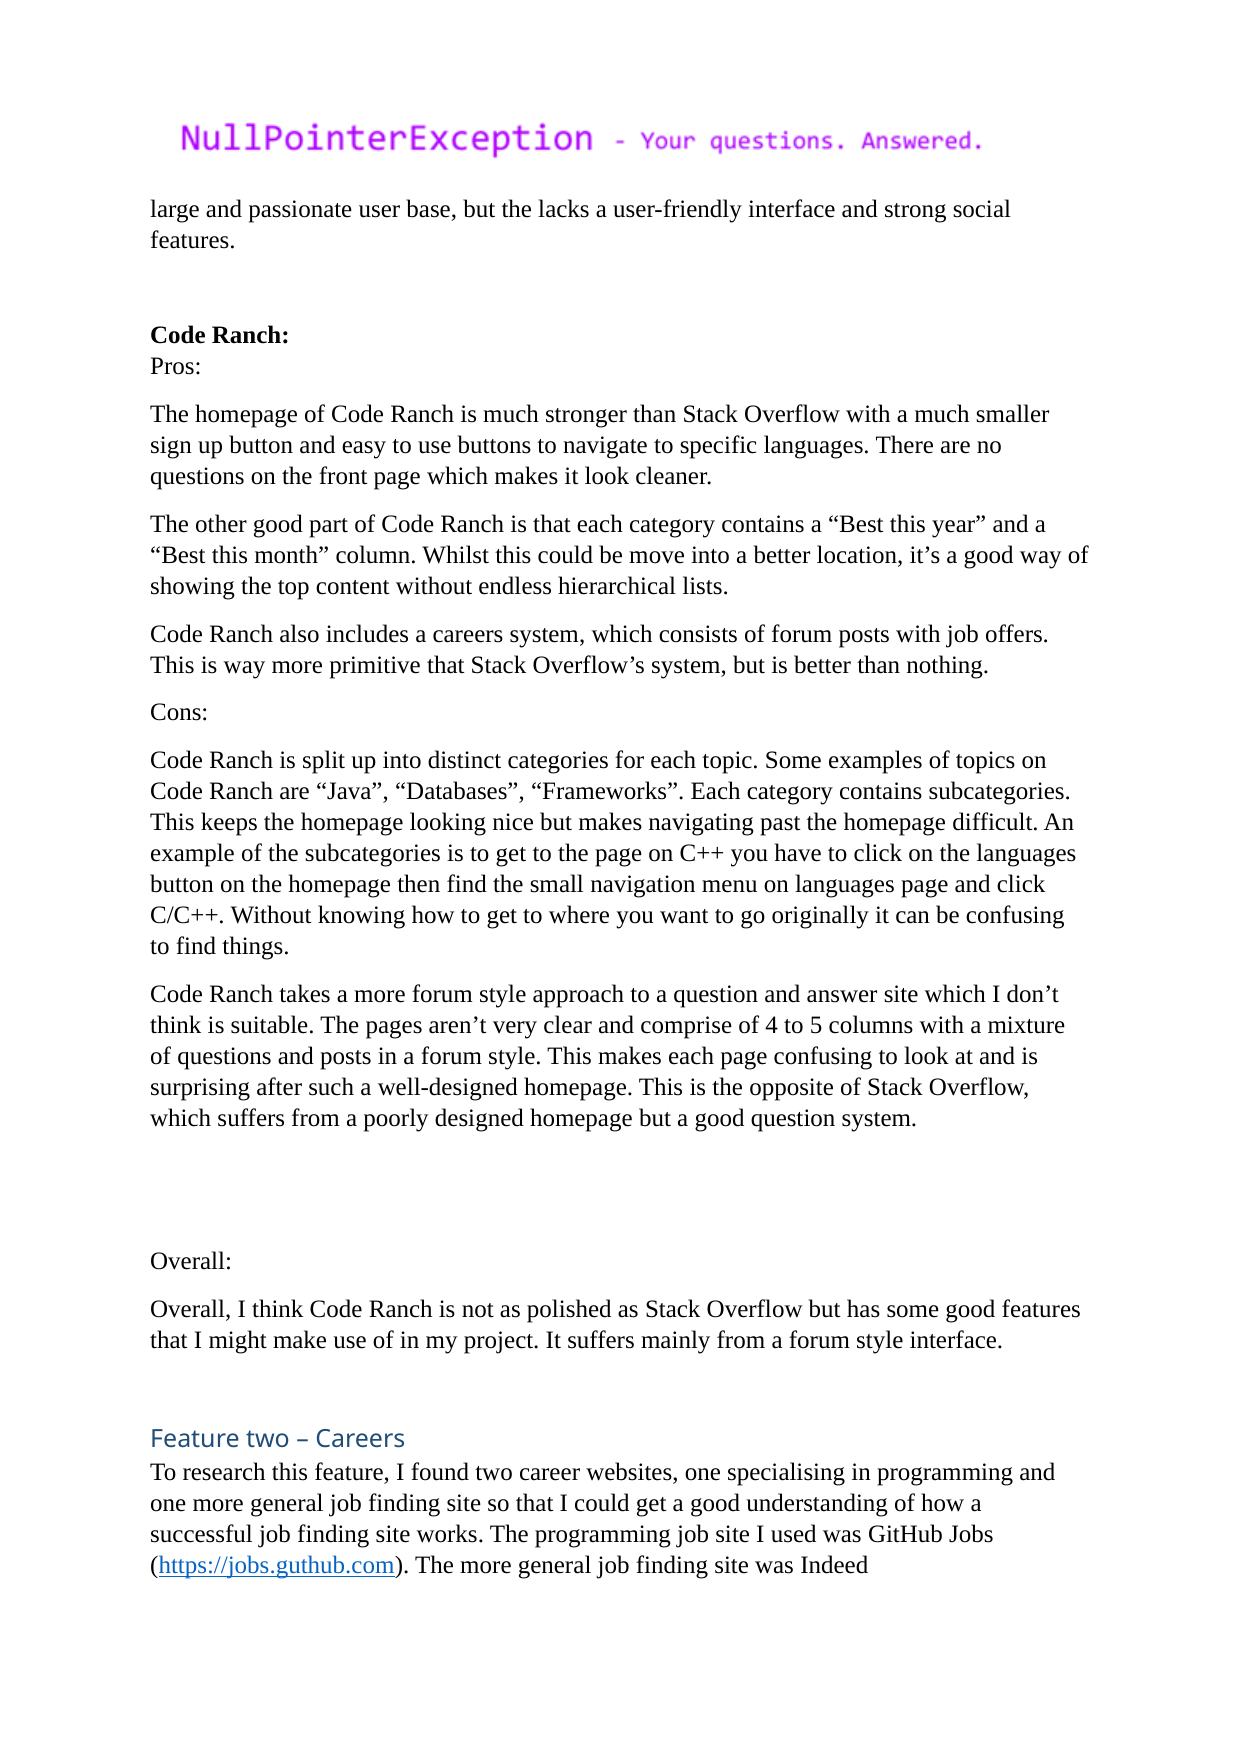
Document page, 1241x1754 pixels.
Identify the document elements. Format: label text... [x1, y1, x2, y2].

text To research this feature, I found two career websites, one specialising in programming and one more general job finding site so that I could get a good understanding of how a successful job finding site works. The programming job site I used was GitHub Jobs (https://jobs.guthub.com). The more general job finding site was Indeed [150, 1457, 1090, 1579]
subtitle Feature two – Careers [150, 1421, 1090, 1455]
text The homepage of Code Ranch is much stronger than Stack Overflow with a much smaller sign up button and easy to use buttons to navigate to specific languages. There are no questions on the front page which makes it look cleaner. [150, 399, 1090, 490]
text Code Ranch takes a more forum style approach to a question and answer site which I don’t think is suitable. The pages aren’t very clear and comprise of 4 to 5 columns with a mixture of questions and posts in a forum style. This makes each page confusing to look at and is surprising after such a well-designed homepage. This is the opposite of Stack Overflow, which suffers from a poorly designed homepage but a good question system. [150, 979, 1090, 1132]
text large and passionate user base, but the lacks a user-friendly interface and strong social features. [150, 194, 1090, 254]
text Cons: [150, 697, 1090, 726]
text Code Ranch: Pros: [150, 320, 1090, 380]
text The other good part of Code Ranch is that each category contains a “Best this year” and a “Best this month” column. Whilst this could be move into a better location, it’s a good way of showing the top content without endless hierarchical lists. [150, 509, 1090, 600]
text Overall, I think Code Ranch is not as polished as Stack Overflow but has some good features that I might make use of in my project. It suffers mainly from a forum style interface. [150, 1294, 1090, 1354]
text Overall: [150, 1246, 1090, 1275]
text Code Ranch is split up into distinct categories for each topic. Some examples of topics on Code Ranch are “Java”, “Databases”, “Frameworks”. Each category contains subcategories. This keeps the homepage looking nice but makes navigating past the homepage difficult. An example of the subcategories is to get to the page on C++ you have to click on the languages button on the homepage then find the small navigation menu on languages page and click C/C++. Without knowing how to get to where you want to go originally it can be confusing to find things. [150, 745, 1090, 960]
picture [150, 73, 1091, 194]
text Code Ranch also includes a careers system, which consists of forum posts with job offers. This is way more primitive that Stack Overflow’s system, but is better than nothing. [150, 619, 1090, 678]
